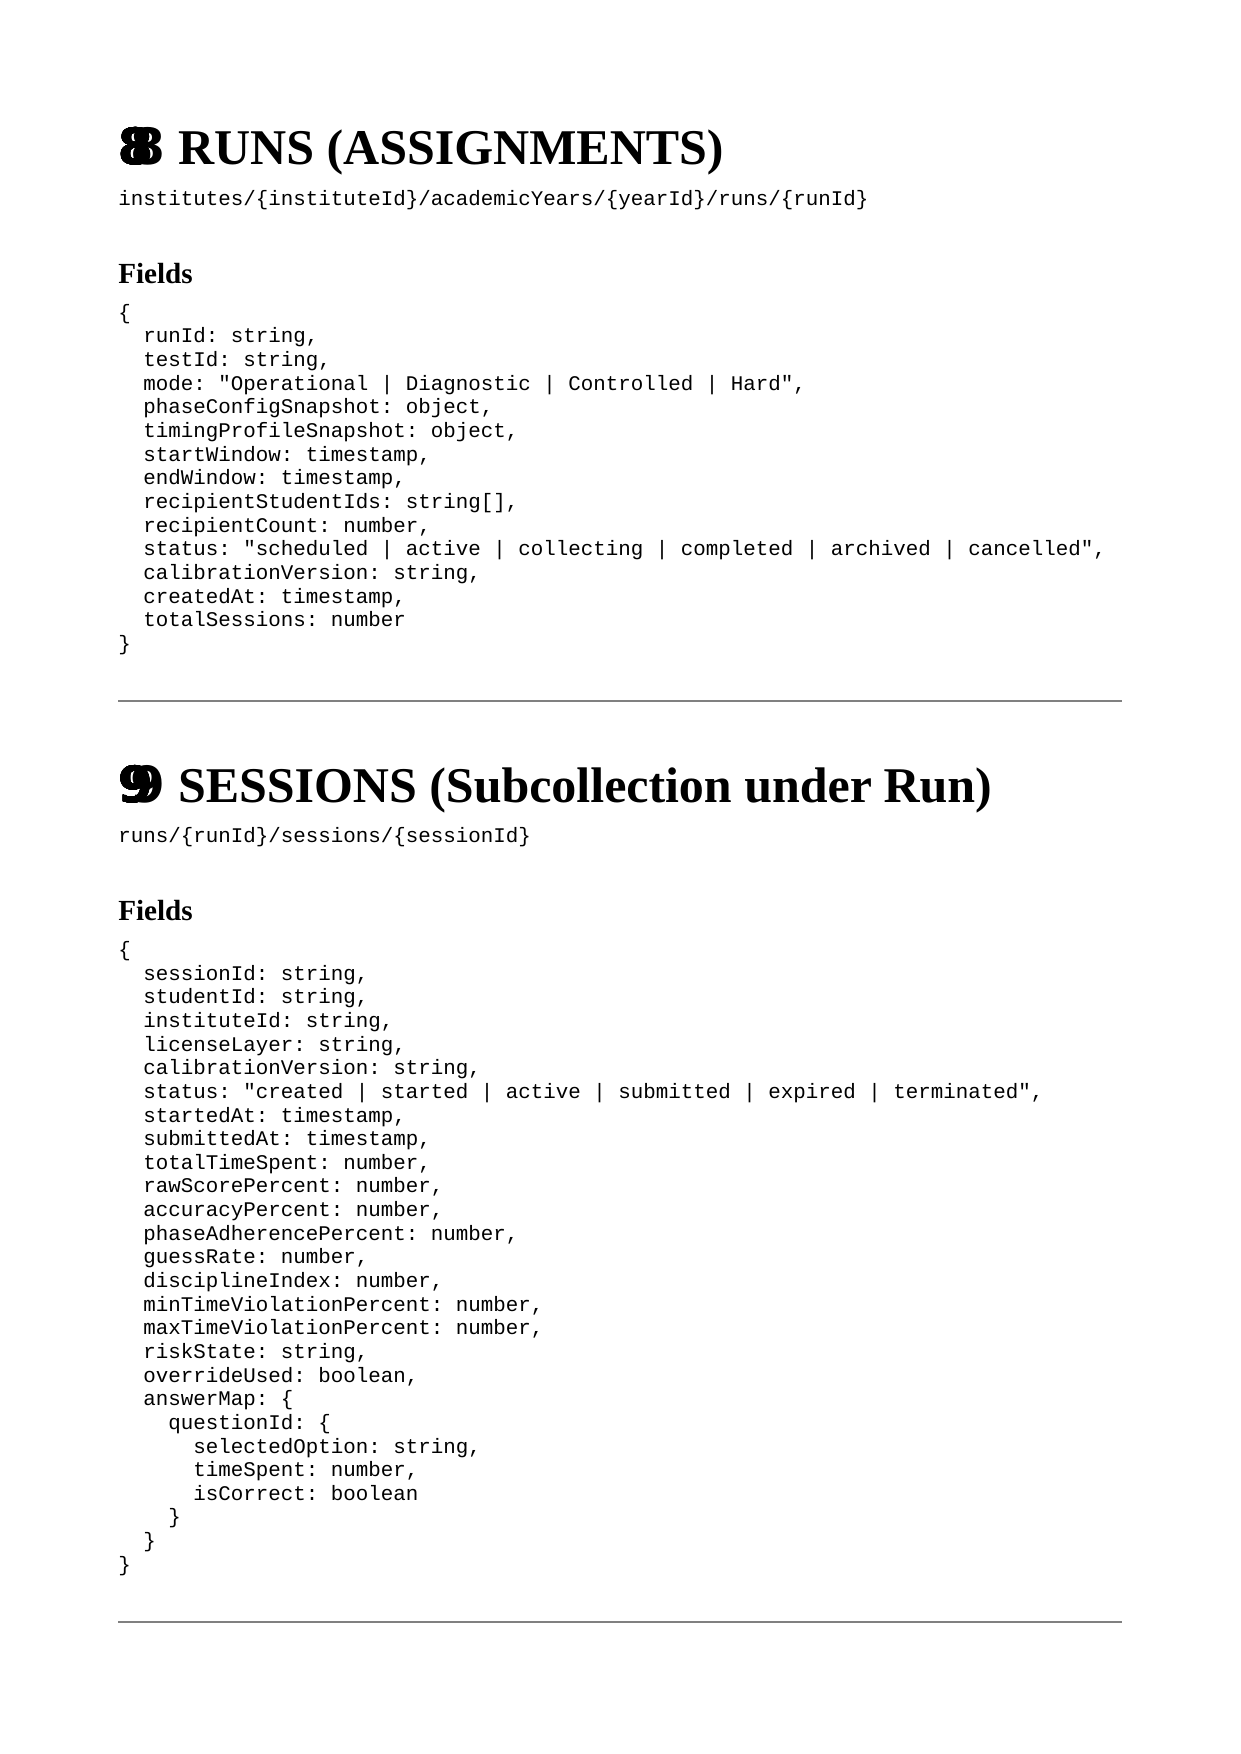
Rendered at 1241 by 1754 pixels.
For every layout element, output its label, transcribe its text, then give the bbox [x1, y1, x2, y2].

text answerMap: { [118, 1388, 1122, 1412]
text startedAt: timestamp, [118, 1104, 1122, 1128]
text maxTimeViolationPercent: number, [118, 1317, 1122, 1341]
text overrideUsed: boolean, [118, 1365, 1122, 1388]
text licenseLayer: string, [118, 1034, 1122, 1057]
text calibrationVersion: string, [118, 562, 1122, 586]
text status: "created | started | active | submitted | expired | terminated", [118, 1081, 1122, 1104]
subtitle 🔷 8️⃣ RUNS (ASSIGNMENTS) [118, 118, 1122, 176]
text phaseConfigSnapshot: object, [118, 396, 1122, 420]
text sessionId: string, [118, 963, 1122, 986]
text } [118, 1554, 1122, 1577]
text minTimeViolationPercent: number, [118, 1294, 1122, 1317]
text runId: string, [118, 326, 1122, 349]
text recipientStudentIds: string[], [118, 491, 1122, 515]
text totalTimeSpent: number, [118, 1152, 1122, 1176]
text timeSpent: number, [118, 1459, 1122, 1483]
text disciplineIndex: number, [118, 1270, 1122, 1294]
text endWindow: timestamp, [118, 467, 1122, 491]
subtitle Fields [118, 893, 1122, 927]
text totalSessions: number [118, 609, 1122, 633]
text selectedOption: string, [118, 1436, 1122, 1459]
text } [118, 633, 1122, 657]
text createdAt: timestamp, [118, 586, 1122, 609]
text testId: string, [118, 349, 1122, 373]
text submittedAt: timestamp, [118, 1128, 1122, 1152]
text riskState: string, [118, 1341, 1122, 1365]
text { [118, 302, 1122, 326]
text runs/{runId}/sessions/{sessionId} [118, 825, 1122, 849]
text phaseAdherencePercent: number, [118, 1223, 1122, 1246]
text startWindow: timestamp, [118, 444, 1122, 467]
text timingProfileSnapshot: object, [118, 420, 1122, 444]
text recipientCount: number, [118, 515, 1122, 538]
text } [118, 1530, 1122, 1554]
text rawScorePercent: number, [118, 1176, 1122, 1199]
text mode: "Operational | Diagnostic | Controlled | Hard", [118, 373, 1122, 396]
text status: "scheduled | active | collecting | completed | archived | cancelled", [118, 538, 1122, 562]
text studentId: string, [118, 986, 1122, 1010]
text questionId: { [118, 1412, 1122, 1436]
text } [118, 1507, 1122, 1530]
subtitle 🔷 9️⃣ SESSIONS (Subcollection under Run) [118, 755, 1122, 813]
subtitle Fields [118, 256, 1122, 289]
text calibrationVersion: string, [118, 1057, 1122, 1081]
text isCorrect: boolean [118, 1483, 1122, 1507]
text { [118, 939, 1122, 963]
text accuracyPercent: number, [118, 1199, 1122, 1223]
text guessRate: number, [118, 1246, 1122, 1270]
text instituteId: string, [118, 1010, 1122, 1034]
text institutes/{instituteId}/academicYears/{yearId}/runs/{runId} [118, 188, 1122, 212]
